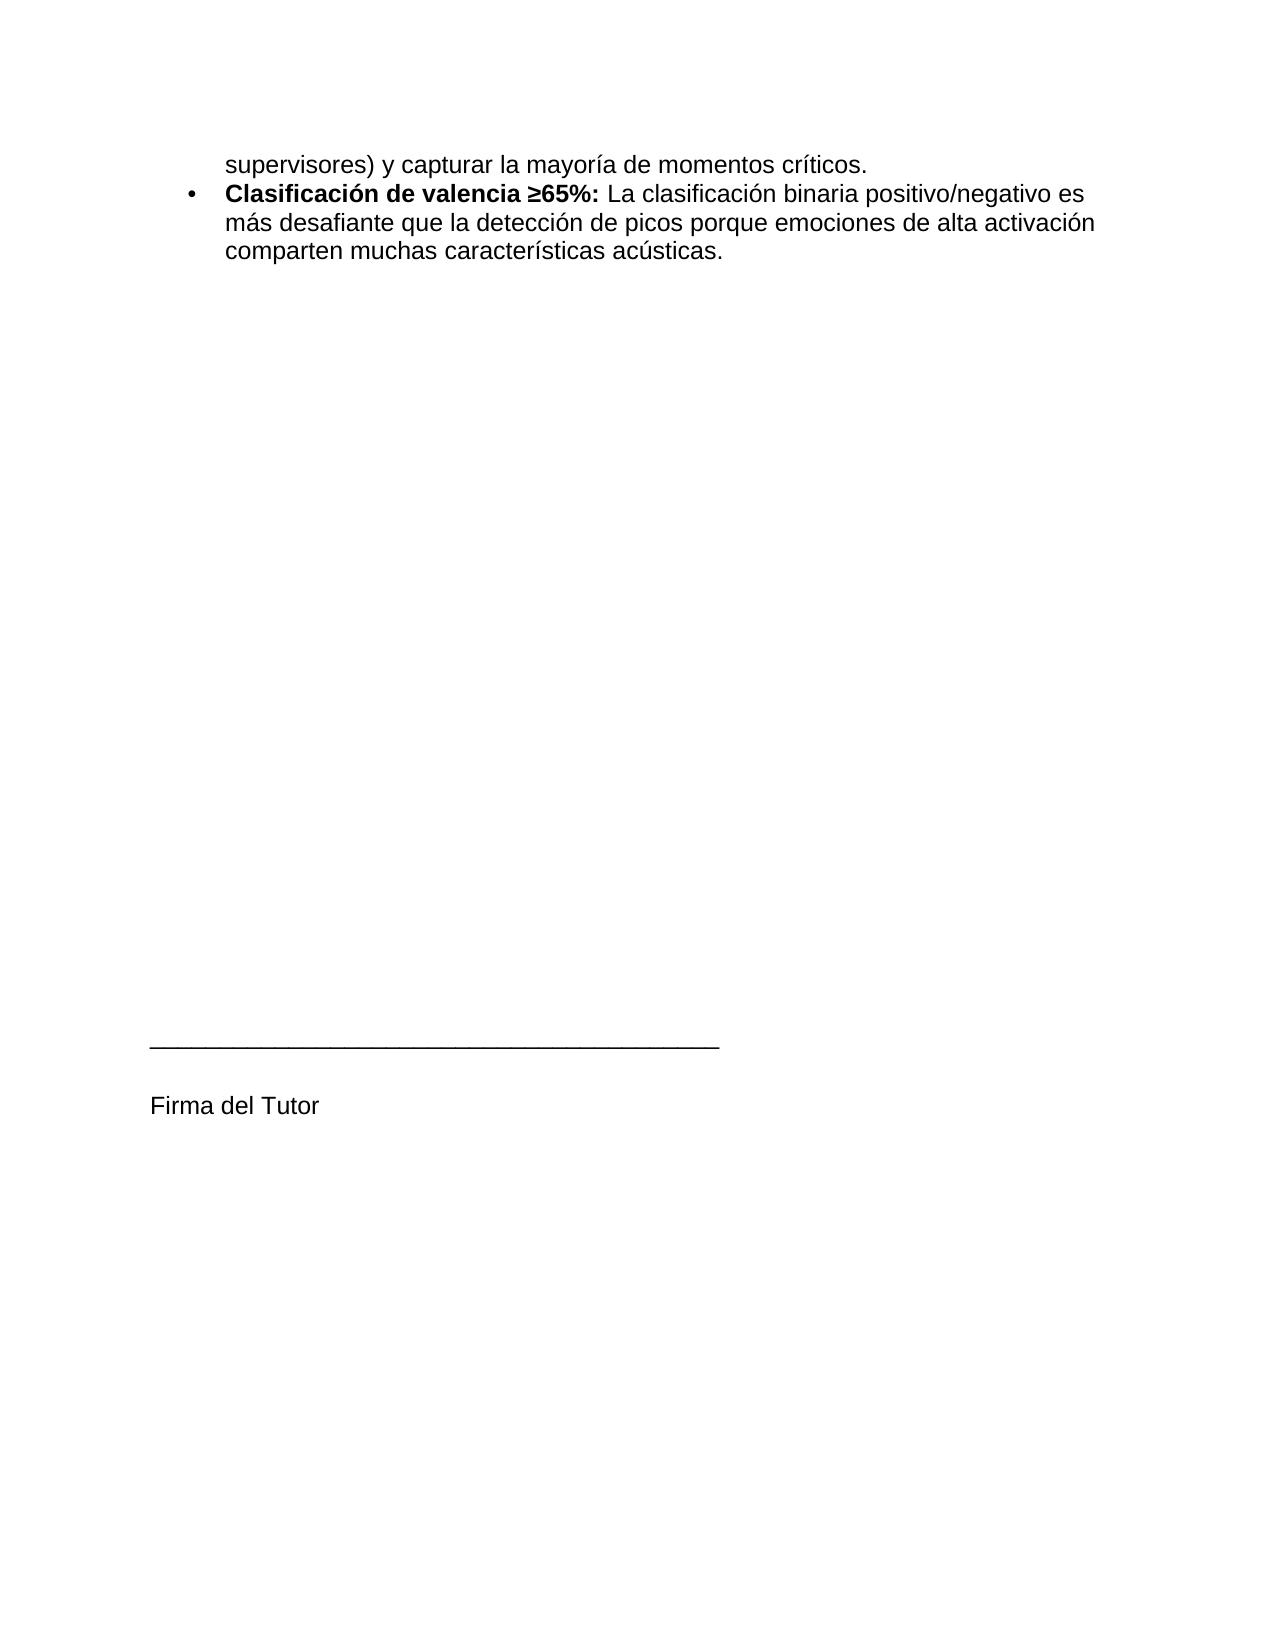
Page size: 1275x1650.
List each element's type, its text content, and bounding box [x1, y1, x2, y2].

text _________________________________________ [150, 1021, 1125, 1049]
text Firma del Tutor [150, 1091, 1125, 1120]
list Clasificación de valencia ≥65%: La clasificación binaria positivo/negativo es más desafiante que la detección de picos porque emociones de alta activación comparten muchas características acústicas. [187, 179, 1125, 265]
list supervisores) y capturar la mayoría de momentos críticos. [187, 150, 1125, 179]
